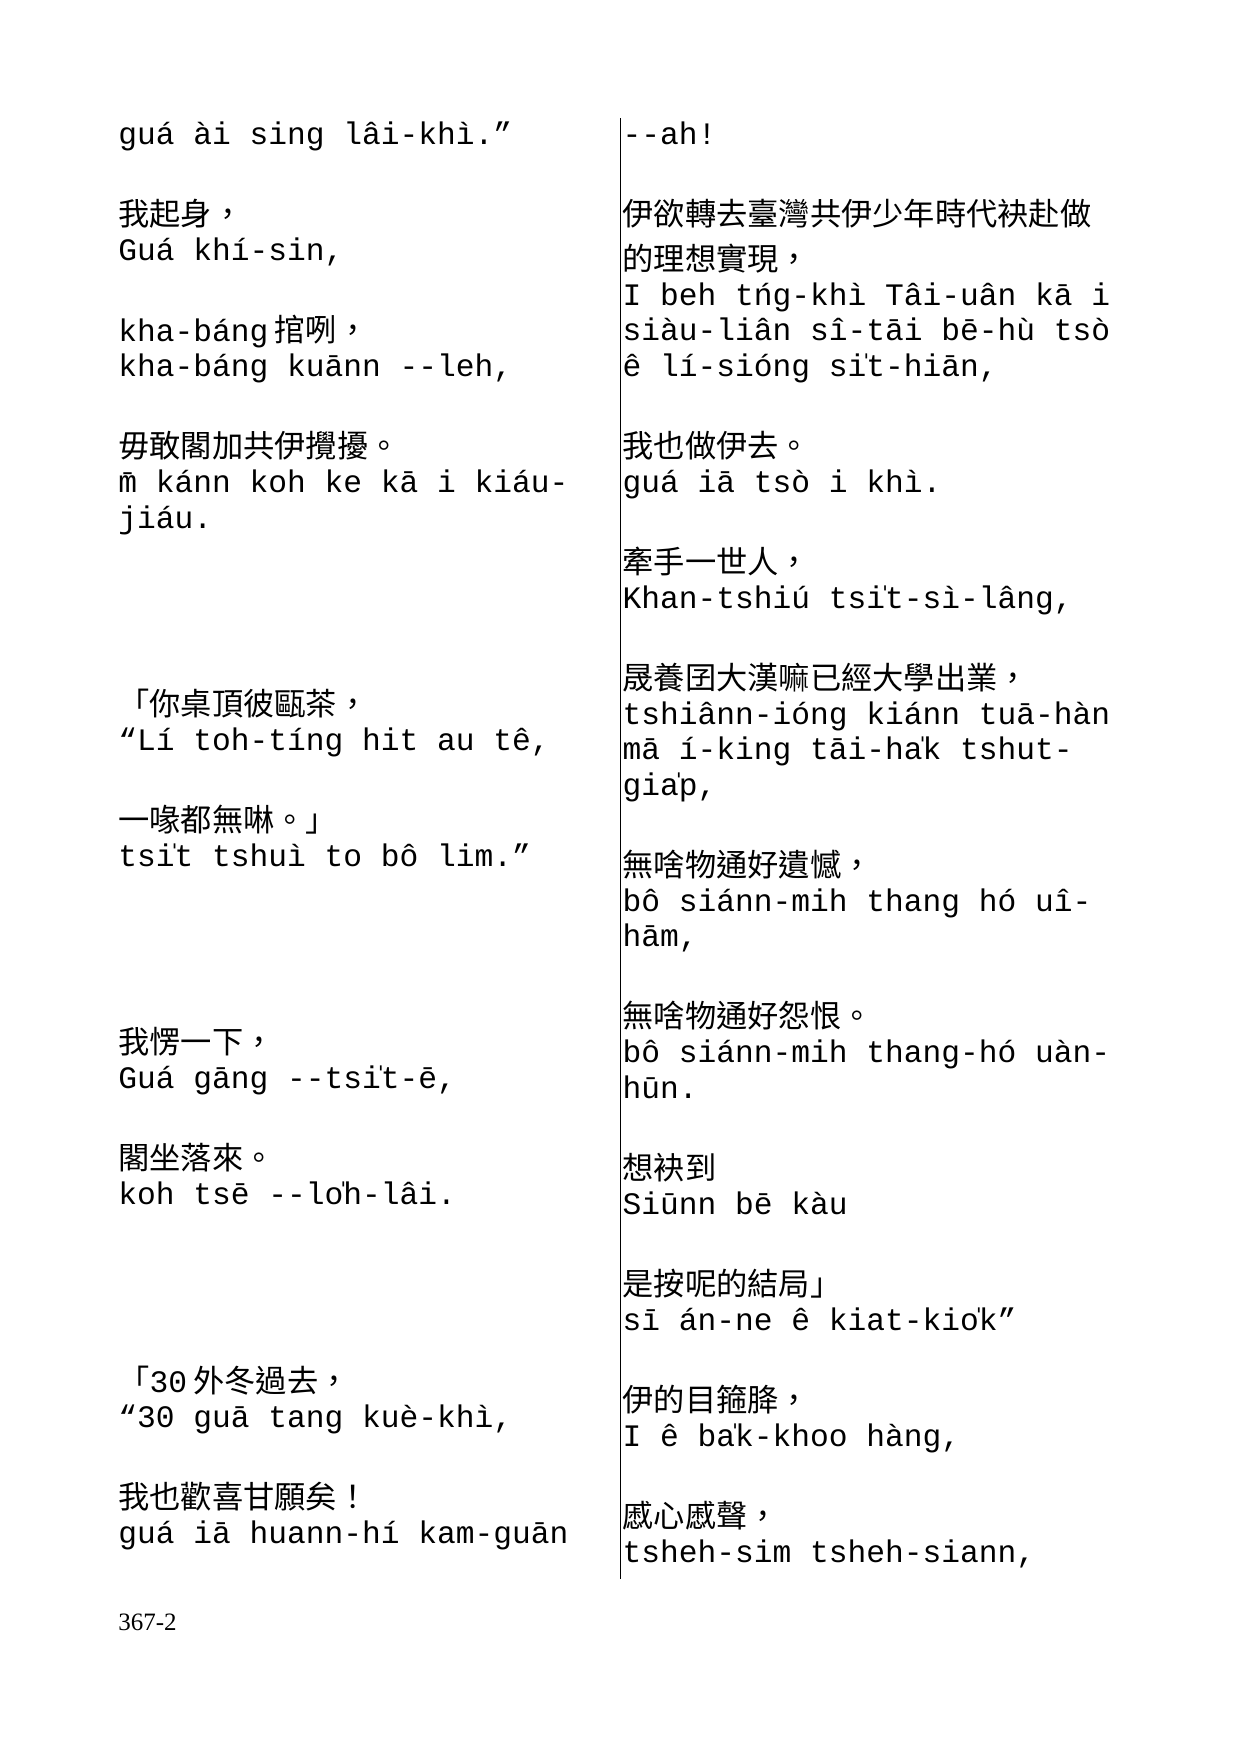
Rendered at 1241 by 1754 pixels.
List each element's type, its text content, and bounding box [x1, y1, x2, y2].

text 無啥物通好遺憾， [622, 840, 1122, 885]
text m̄ kánn koh ke kā i kiáu-jiáu. [118, 467, 618, 537]
text 毋敢閣加共伊攪擾。 [118, 421, 618, 467]
text bô siánn-mih thang hó uî-hām, [622, 885, 1122, 956]
text tshiânn-ióng kiánn tuā-hàn mā í-king tāi-ha̍k tshut-gia̍p, [622, 698, 1122, 804]
text tsheh-sim tsheh-siann, [622, 1536, 1122, 1572]
text koh tsē --lo̍h-lâi. [118, 1179, 618, 1214]
text 我起身， [118, 189, 618, 234]
text 伊的目箍胮， [622, 1375, 1122, 1420]
text sī án-ne ê kiat-kio̍k” [622, 1304, 1122, 1339]
text Siūnn bē kàu [622, 1188, 1122, 1223]
text kha-báng kuānn --leh, [118, 351, 618, 386]
text Khan-tshiú tsi̍t-sì-lâng, [622, 582, 1122, 618]
text 牽手一世人， [622, 537, 1122, 582]
text “Lí toh-tíng hit au tê, [118, 724, 618, 760]
text kha-báng捾咧， [118, 305, 618, 351]
text 無啥物通好怨恨。 [622, 991, 1122, 1037]
text 「你桌頂彼甌茶， [118, 679, 618, 724]
text 一喙都無啉。」 [118, 795, 618, 840]
text I ê ba̍k-khoo hàng, [622, 1420, 1122, 1456]
text Guá khí-sin, [118, 234, 618, 269]
text 閣坐落來。 [118, 1133, 618, 1179]
text “30 guā tang kuè-khì, [118, 1401, 618, 1437]
text I beh tńg-khì Tâi-uân kā i siàu-liân sî-tāi bē-hù tsò ê lí-sióng si̍t-hiān, [622, 279, 1122, 386]
text --ah! [622, 118, 1122, 153]
text 想袂到 [622, 1143, 1122, 1188]
text 伊欲轉去臺灣共伊少年時代袂赴做的理想實現， [622, 189, 1122, 279]
text 是按呢的結局」 [622, 1259, 1122, 1304]
text guá iā tsò i khì. [622, 466, 1122, 502]
text 我也歡喜甘願矣！ [118, 1472, 618, 1517]
text Guá gāng --tsi̍t-ē, [118, 1063, 618, 1098]
text guá ài sing lâi-khì.” [118, 118, 618, 153]
text tsi̍t tshuì to bô lim.” [118, 840, 618, 876]
text 晟養囝大漢嘛已經大學出業， [622, 653, 1122, 698]
text bô siánn-mih thang-hó uàn-hūn. [622, 1037, 1122, 1107]
text 「30外冬過去， [118, 1356, 618, 1401]
text 我愣一下， [118, 1017, 618, 1063]
text 慼心慼聲， [622, 1491, 1122, 1536]
text 我也做伊去。 [622, 421, 1122, 466]
text guá iā huann-hí kam-guān [118, 1517, 618, 1553]
